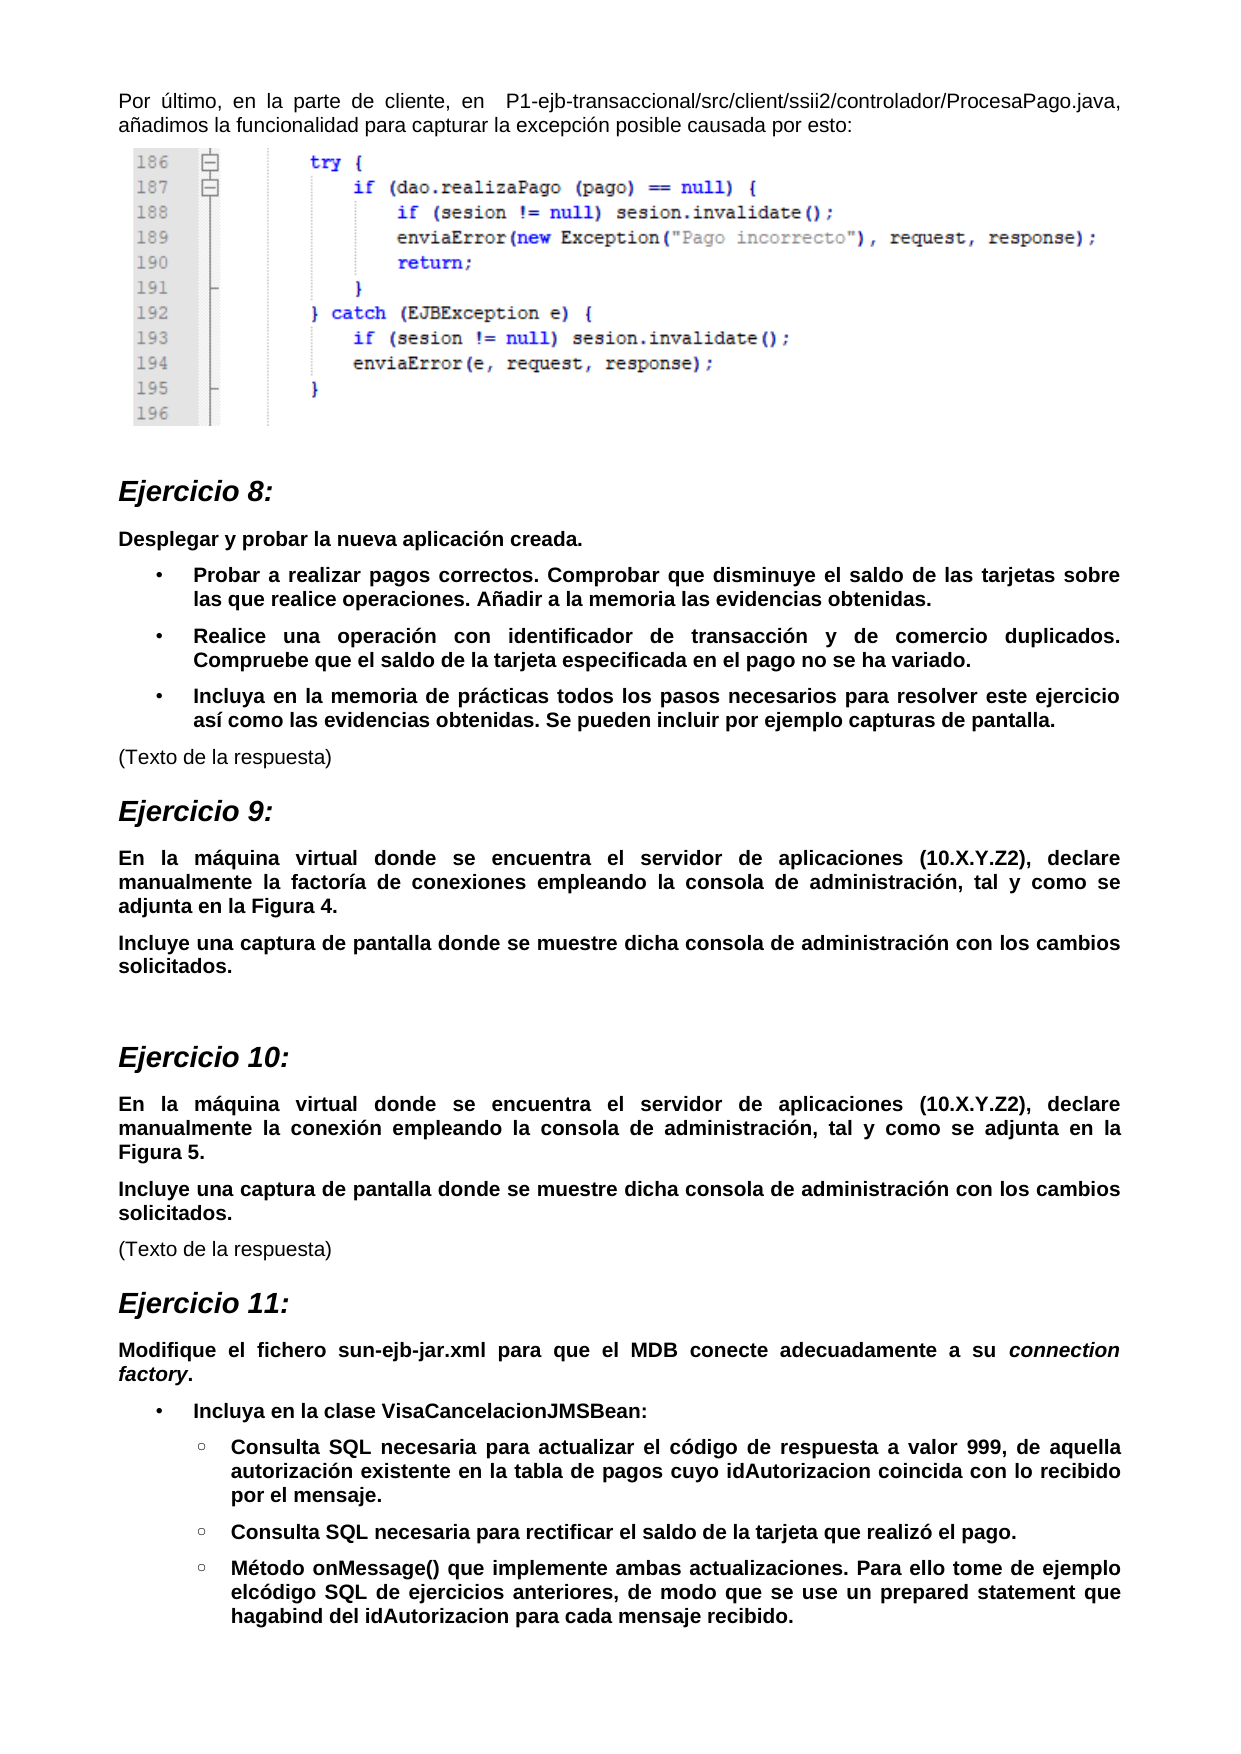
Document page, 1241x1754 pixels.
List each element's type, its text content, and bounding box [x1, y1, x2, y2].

subtitle Ejercicio 8: [118, 474, 1122, 508]
subtitle Método onMessage() que implemente ambas actualizaciones. Para ello tome de ejemplo elcódigo SQL de ejercicios anteriores, de modo que se use un prepared statement que hagabind del idAutorizacion para cada mensaje recibido. [193, 1556, 1122, 1628]
subtitle Incluya en la memoria de prácticas todos los pasos necesarios para resolver este ejercicio así como las evidencias obtenidas. Se pueden incluir por ejemplo capturas de pantalla. [156, 684, 1122, 732]
subtitle Consulta SQL necesaria para rectificar el saldo de la tarjeta que realizó el pago. [193, 1519, 1122, 1544]
subtitle En la máquina virtual donde se encuentra el servidor de aplicaciones (10.X.Y.Z2), declare manualmente la factoría de conexiones empleando la consola de administración, tal y como se adjunta en la Figura 4. [118, 846, 1122, 918]
subtitle Realice una operación con identificador de transacción y de comercio duplicados. Compruebe que el saldo de la tarjeta especificada en el pago no se ha variado. [156, 624, 1122, 672]
subtitle Por último, en la parte de cliente, en P1-ejb-transaccional/src/client/ssii2/controlador/ProcesaPago.java, añadimos la funcionalidad para capturar la excepción posible causada por esto: [118, 88, 1122, 136]
subtitle Modifique el fichero sun-ejb-jar.xml para que el MDB conecte adecuadamente a su connection factory. [118, 1338, 1122, 1386]
subtitle Incluya en la clase VisaCancelacionJMSBean: [156, 1398, 1122, 1423]
subtitle Incluye una captura de pantalla donde se muestre dicha consola de administración con los cambios solicitados. [118, 1176, 1122, 1224]
subtitle Ejercicio 10: [118, 1040, 1122, 1073]
picture [133, 148, 1107, 426]
subtitle Ejercicio 9: [118, 794, 1122, 827]
subtitle Desplegar y probar la nueva aplicación creada. [118, 527, 1122, 551]
subtitle Probar a realizar pagos correctos. Comprobar que disminuye el saldo de las tarjetas sobre las que realice operaciones. Añadir a la memoria las evidencias obtenidas. [156, 563, 1122, 611]
subtitle Ejercicio 11: [118, 1286, 1122, 1319]
subtitle Incluye una captura de pantalla donde se muestre dicha consola de administración con los cambios solicitados. [118, 930, 1122, 978]
subtitle En la máquina virtual donde se encuentra el servidor de aplicaciones (10.X.Y.Z2), declare manualmente la conexión empleando la consola de administración, tal y como se adjunta en la Figura 5. [118, 1092, 1122, 1164]
subtitle (Texto de la respuesta) [118, 745, 1122, 769]
subtitle Consulta SQL necesaria para actualizar el código de respuesta a valor 999, de aquella autorización existente en la tabla de pagos cuyo idAutorizacion coincida con lo recibido por el mensaje. [193, 1435, 1122, 1507]
subtitle (Texto de la respuesta) [118, 1237, 1122, 1261]
